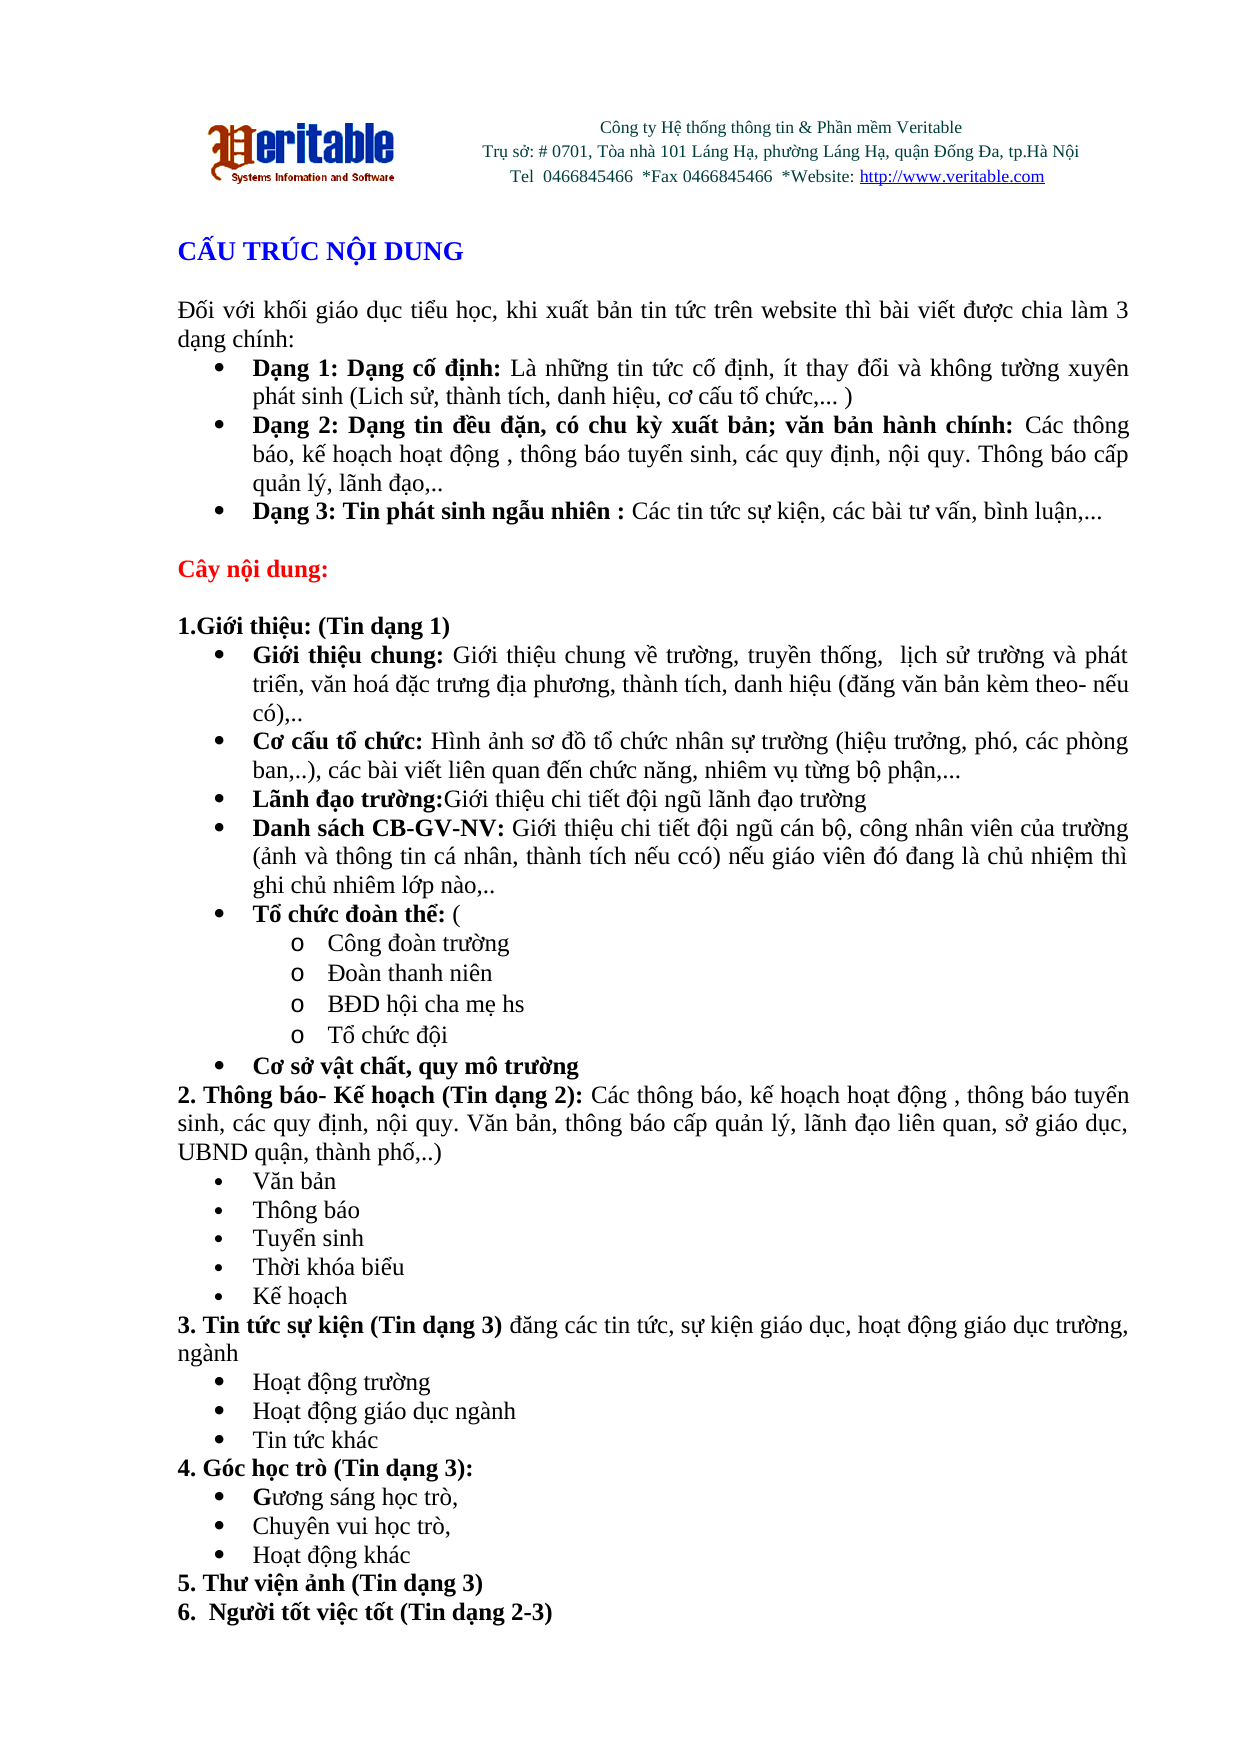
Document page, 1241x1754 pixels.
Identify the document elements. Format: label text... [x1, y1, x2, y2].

list Công đoàn trường [290, 928, 1130, 958]
table_header [167, 113, 422, 204]
table_header Công ty Hệ thống thông tin & Phần mềm Veritable Trụ sở: # 0701, Tòa nhà 101 Láng Hạ, phường Láng Hạ, quận Đống Đa, tp.Hà Nội Tel 0466845466 *Fax 0466845466 *Website: http://www.veritable.com [422, 113, 1140, 204]
text 5. Thư viện ảnh (Tin dạng 3) [177, 1568, 1130, 1597]
list Hoạt động trường [215, 1367, 1130, 1396]
list Hoạt động giáo dục ngành [215, 1396, 1130, 1425]
list Cơ sở vật chất, quy mô trường [215, 1051, 1130, 1080]
list Lãnh đạo trường:Giới thiệu chi tiết đội ngũ lãnh đạo trường [215, 784, 1130, 813]
picture [206, 117, 397, 185]
list Dạng 1: Dạng cố định: Là những tin tức cố định, ít thay đổi và không tường xuyên phát sinh (Lich sử, thành tích, danh hiệu, cơ cấu tổ chức,... ) [215, 353, 1130, 410]
list Kế hoạch [215, 1281, 1130, 1310]
text Đối với khối giáo dục tiểu học, khi xuất bản tin tức trên website thì bài viết được chia làm 3 dạng chính: [177, 295, 1130, 353]
list Gương sáng học trò, [215, 1482, 1130, 1511]
list Chuyên vui học trò, [215, 1511, 1130, 1540]
list Dạng 2: Dạng tin đều đặn, có chu kỳ xuất bản; văn bản hành chính: Các thông báo, kế hoạch hoạt động , thông báo tuyển sinh, các quy định, nội quy. Thông báo cấp quản lý, lãnh đạo,.. [215, 410, 1130, 496]
text CẤU TRÚC NỘI DUNG [177, 235, 1130, 266]
list Thời khóa biểu [215, 1252, 1130, 1281]
list BĐD hội cha mẹ hs [290, 989, 1130, 1020]
list Hoạt động khác [215, 1540, 1130, 1568]
list Thông báo [215, 1195, 1130, 1223]
list Đoàn thanh niên [290, 958, 1130, 989]
text 3. Tin tức sự kiện (Tin dạng 3) đăng các tin tức, sự kiện giáo dục, hoạt động giáo dục trường, ngành [177, 1310, 1130, 1367]
text 4. Góc học trò (Tin dạng 3): [177, 1453, 1130, 1482]
text 2. Thông báo- Kế hoạch (Tin dạng 2): Các thông báo, kế hoạch hoạt động , thông báo tuyển sinh, các quy định, nội quy. Văn bản, thông báo cấp quản lý, lãnh đạo liên quan, sở giáo dục, UBND quận, thành phố,..) [177, 1080, 1130, 1166]
list Tổ chức đội [290, 1020, 1130, 1051]
list Danh sách CB-GV-NV: Giới thiệu chi tiết đội ngũ cán bộ, công nhân viên của trường (ảnh và thông tin cá nhân, thành tích nếu ccó) nếu giáo viên đó đang là chủ nhiệm thì ghi chủ nhiêm lớp nào,.. [215, 813, 1130, 899]
text Cây nội dung: [177, 554, 1130, 583]
text 1.Giới thiệu: (Tin dạng 1) [177, 611, 1130, 640]
list Tin tức khác [215, 1425, 1130, 1453]
list Cơ cấu tổ chức: Hình ảnh sơ đồ tổ chức nhân sự trường (hiệu trưởng, phó, các phòng ban,..), các bài viết liên quan đến chức năng, nhiêm vụ từng bộ phận,... [215, 726, 1130, 784]
list Tổ chức đoàn thể: ( [215, 899, 1130, 928]
text 6. Người tốt việc tốt (Tin dạng 2-3) [177, 1597, 1130, 1626]
list Tuyển sinh [215, 1223, 1130, 1252]
list Dạng 3: Tin phát sinh ngẫu nhiên : Các tin tức sự kiện, các bài tư vấn, bình luận,... [215, 496, 1130, 525]
list Văn bản [215, 1166, 1130, 1195]
list Giới thiệu chung: Giới thiệu chung về trường, truyền thống, lịch sử trường và phát triển, văn hoá đặc trưng địa phương, thành tích, danh hiệu (đăng văn bản kèm theo- nếu có),.. [215, 640, 1130, 726]
